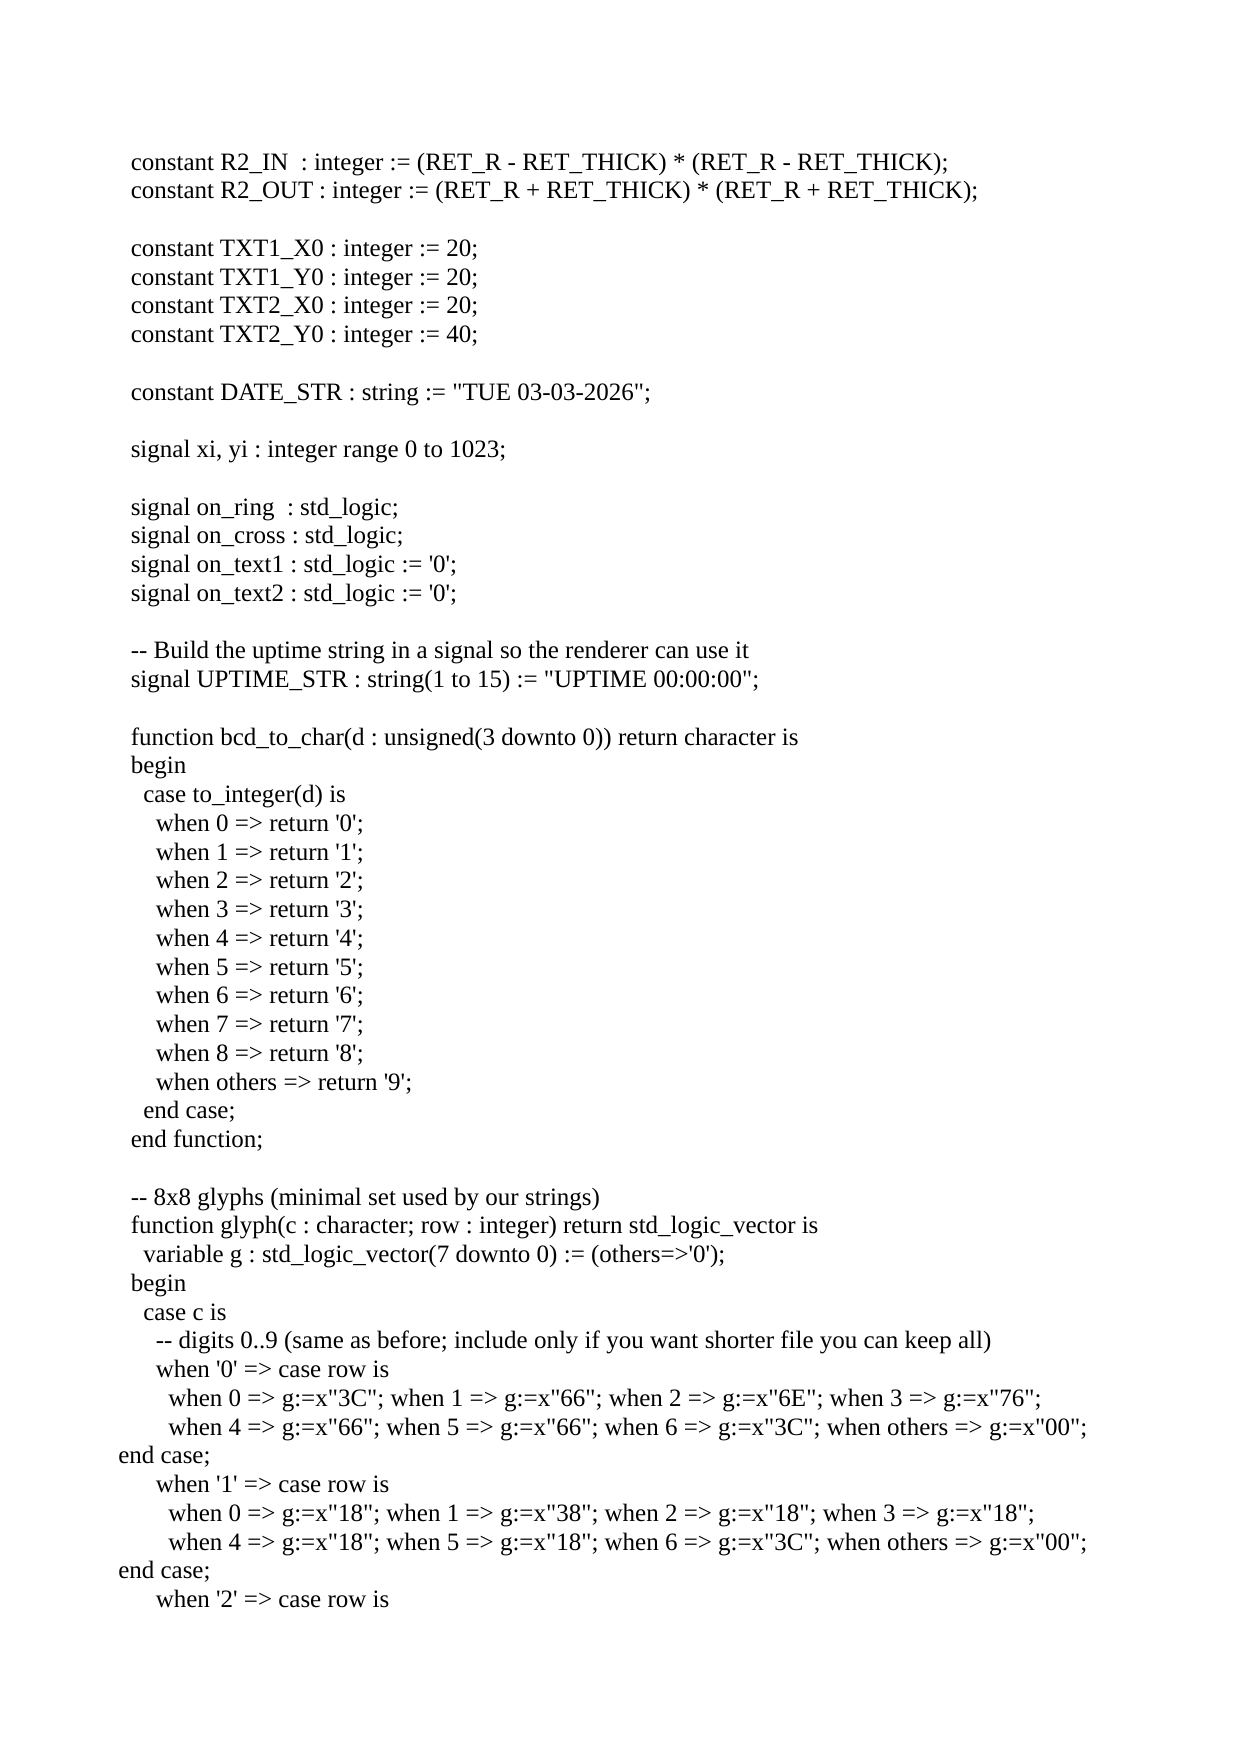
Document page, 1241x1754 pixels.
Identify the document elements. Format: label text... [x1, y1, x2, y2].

text function bcd_to_char(d : unsigned(3 downto 0)) return character is [118, 722, 1122, 751]
text when 1 => return '1'; [118, 837, 1122, 866]
text constant TXT2_Y0 : integer := 40; [118, 319, 1122, 348]
text constant TXT1_X0 : integer := 20; [118, 233, 1122, 262]
text when 4 => return '4'; [118, 923, 1122, 952]
text constant TXT2_X0 : integer := 20; [118, 291, 1122, 319]
text begin [118, 751, 1122, 779]
text when 3 => return '3'; [118, 894, 1122, 923]
text when 8 => return '8'; [118, 1038, 1122, 1067]
text case to_integer(d) is [118, 779, 1122, 808]
text when others => return '9'; [118, 1067, 1122, 1096]
text when 4 => g:=x"66"; when 5 => g:=x"66"; when 6 => g:=x"3C"; when others => g:=x"00"; end case; [118, 1412, 1122, 1469]
text -- digits 0..9 (same as before; include only if you want shorter file you can keep all) [118, 1326, 1122, 1354]
text when 4 => g:=x"18"; when 5 => g:=x"18"; when 6 => g:=x"3C"; when others => g:=x"00"; end case; [118, 1527, 1122, 1584]
text end case; [118, 1096, 1122, 1124]
text constant R2_OUT : integer := (RET_R + RET_THICK) * (RET_R + RET_THICK); [118, 176, 1122, 204]
text -- 8x8 glyphs (minimal set used by our strings) [118, 1182, 1122, 1211]
text signal on_cross : std_logic; [118, 521, 1122, 549]
text signal xi, yi : integer range 0 to 1023; [118, 434, 1122, 463]
text begin [118, 1268, 1122, 1297]
text end function; [118, 1124, 1122, 1153]
text constant DATE_STR : string := "TUE 03-03-2026"; [118, 377, 1122, 406]
text when '0' => case row is [118, 1354, 1122, 1383]
text signal on_ring : std_logic; [118, 492, 1122, 521]
text when 0 => g:=x"3C"; when 1 => g:=x"66"; when 2 => g:=x"6E"; when 3 => g:=x"76"; [118, 1383, 1122, 1412]
text constant TXT1_Y0 : integer := 20; [118, 262, 1122, 291]
text when 2 => return '2'; [118, 866, 1122, 894]
text -- Build the uptime string in a signal so the renderer can use it [118, 636, 1122, 664]
text when 6 => return '6'; [118, 981, 1122, 1009]
text when '1' => case row is [118, 1469, 1122, 1498]
text variable g : std_logic_vector(7 downto 0) := (others=>'0'); [118, 1239, 1122, 1268]
text when 0 => g:=x"18"; when 1 => g:=x"38"; when 2 => g:=x"18"; when 3 => g:=x"18"; [118, 1498, 1122, 1527]
text constant R2_IN : integer := (RET_R - RET_THICK) * (RET_R - RET_THICK); [118, 147, 1122, 176]
text when 5 => return '5'; [118, 952, 1122, 981]
text function glyph(c : character; row : integer) return std_logic_vector is [118, 1211, 1122, 1239]
text when 0 => return '0'; [118, 808, 1122, 837]
text when 7 => return '7'; [118, 1009, 1122, 1038]
text when '2' => case row is [118, 1584, 1122, 1613]
text signal on_text1 : std_logic := '0'; [118, 549, 1122, 578]
text signal on_text2 : std_logic := '0'; [118, 578, 1122, 607]
text signal UPTIME_STR : string(1 to 15) := "UPTIME 00:00:00"; [118, 664, 1122, 693]
text case c is [118, 1297, 1122, 1326]
